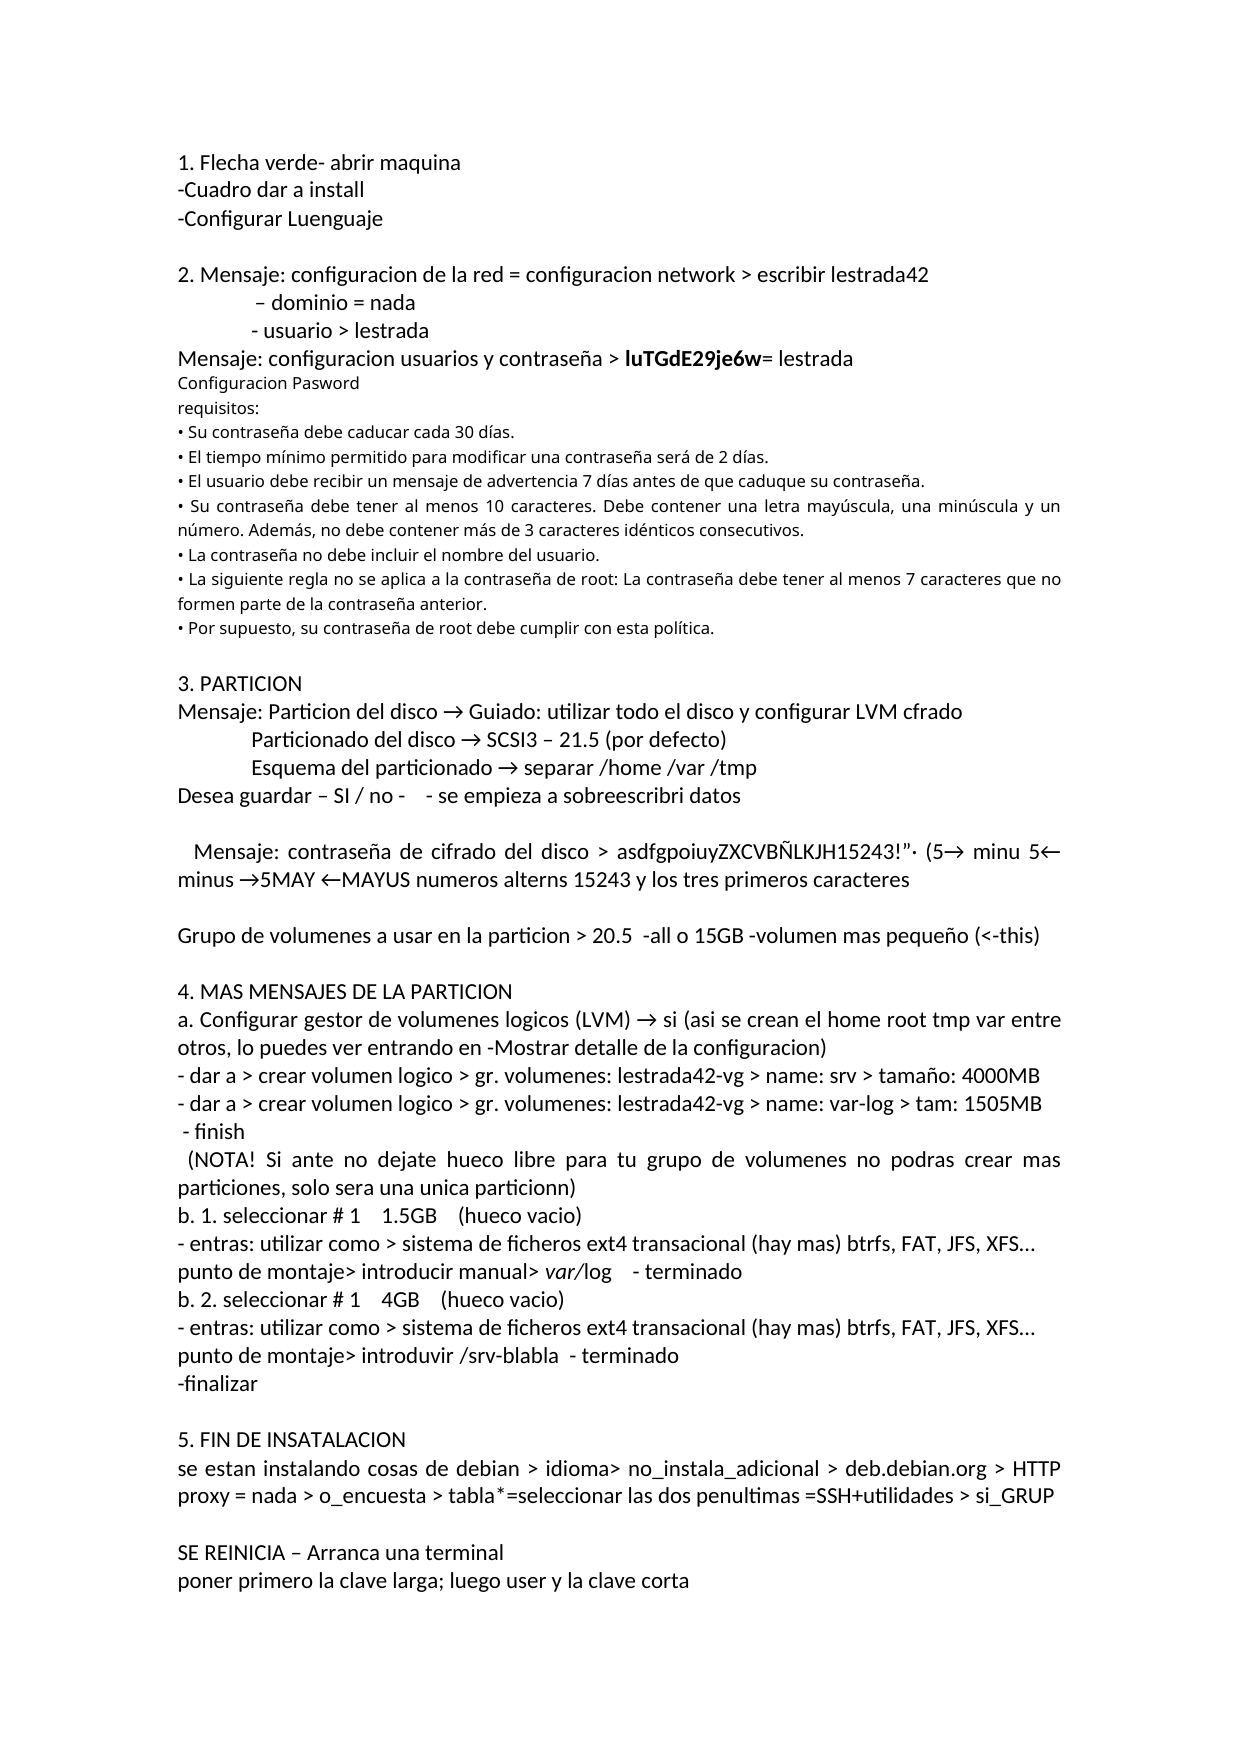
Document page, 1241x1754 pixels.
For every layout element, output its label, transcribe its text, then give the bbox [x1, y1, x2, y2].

text SE REINICIA – Arranca una terminal [177, 1538, 1063, 1566]
text -Cuadro dar a install [177, 176, 1063, 204]
text Desea guardar – SI / no - - se empieza a sobreescribri datos [177, 781, 1063, 809]
text Grupo de volumenes a usar en la particion > 20.5 -all o 15GB -volumen mas pequeño (<-this) [177, 921, 1063, 949]
text Esquema del particionado → separar /home /var /tmp [177, 753, 1063, 781]
text b. 1. seleccionar # 1 1.5GB (hueco vacio) [177, 1201, 1063, 1229]
text Configuracion Pasword [177, 372, 1063, 394]
text - finish [177, 1117, 1063, 1145]
text 1. Flecha verde- abrir maquina [177, 148, 1063, 176]
text • La siguiente regla no se aplica a la contraseña de root: La contraseña debe tener al menos 7 caracteres que no formen parte de la contraseña anterior. [177, 568, 1063, 615]
text b. 2. seleccionar # 1 4GB (hueco vacio) [177, 1286, 1063, 1313]
text - entras: utilizar como > sistema de ficheros ext4 transacional (hay mas) btrfs, FAT, JFS, XFS… [177, 1313, 1063, 1342]
text punto de montaje> introduvir /srv-blabla - terminado [177, 1342, 1063, 1369]
text (NOTA! Si ante no dejate hueco libre para tu grupo de volumenes no podras crear mas particiones, solo sera una unica particionn) [177, 1145, 1063, 1201]
text 2. Mensaje: configuracion de la red = configuracion network > escribir lestrada42 [177, 260, 1063, 288]
text Mensaje: Particion del disco → Guiado: utilizar todo el disco y configurar LVM cfrado [177, 697, 1063, 725]
text se estan instalando cosas de debian > idioma> no_instala_adicional > deb.debian.org > HTTP proxy = nada > o_encuesta > tabla*=seleccionar las dos penultimas =SSH+utilidades > si_GRUP [177, 1454, 1063, 1510]
text • La contraseña no debe incluir el nombre del usuario. [177, 543, 1063, 566]
text Mensaje: contraseña de cifrado del disco > asdfgpoiuyZXCVBÑLKJH15243!”· (5→ minu 5← minus →5MAY ←MAYUS numeros alterns 15243 y los tres primeros caracteres [177, 837, 1063, 893]
text Mensaje: configuracion usuarios y contraseña > luTGdE29je6w= lestrada [177, 344, 1063, 372]
text • Su contraseña debe tener al menos 10 caracteres. Debe contener una letra mayúscula, una minúscula y un número. Además, no debe contener más de 3 caracteres idénticos consecutivos. [177, 494, 1063, 541]
text • El usuario debe recibir un mensaje de advertencia 7 días antes de que caduque su contraseña. [177, 470, 1063, 492]
text -finalizar [177, 1369, 1063, 1398]
text Particionado del disco → SCSI3 – 21.5 (por defecto) [177, 725, 1063, 753]
text punto de montaje> introducir manual> var/log - terminado [177, 1257, 1063, 1286]
text - dar a > crear volumen logico > gr. volumenes: lestrada42-vg > name: var-log > tam: 1505MB [177, 1089, 1063, 1117]
text • El tiempo mínimo permitido para modificar una contraseña será de 2 días. [177, 445, 1063, 468]
text - entras: utilizar como > sistema de ficheros ext4 transacional (hay mas) btrfs, FAT, JFS, XFS… [177, 1229, 1063, 1257]
text requisitos: [177, 396, 1063, 419]
text – dominio = nada [177, 288, 1063, 316]
text - dar a > crear volumen logico > gr. volumenes: lestrada42-vg > name: srv > tamaño: 4000MB [177, 1061, 1063, 1089]
text • Su contraseña debe caducar cada 30 días. [177, 421, 1063, 443]
text 3. PARTICION [177, 669, 1063, 697]
text - usuario > lestrada [177, 316, 1063, 344]
text a. Configurar gestor de volumenes logicos (LVM) → si (asi se crean el home root tmp var entre otros, lo puedes ver entrando en -Mostrar detalle de la configuracion) [177, 1005, 1063, 1061]
text 4. MAS MENSAJES DE LA PARTICION [177, 977, 1063, 1005]
text • Por supuesto, su contraseña de root debe cumplir con esta política. [177, 617, 1063, 639]
text poner primero la clave larga; luego user y la clave corta [177, 1566, 1063, 1594]
text -Configurar Luenguaje [177, 204, 1063, 232]
text 5. FIN DE INSATALACION [177, 1426, 1063, 1454]
